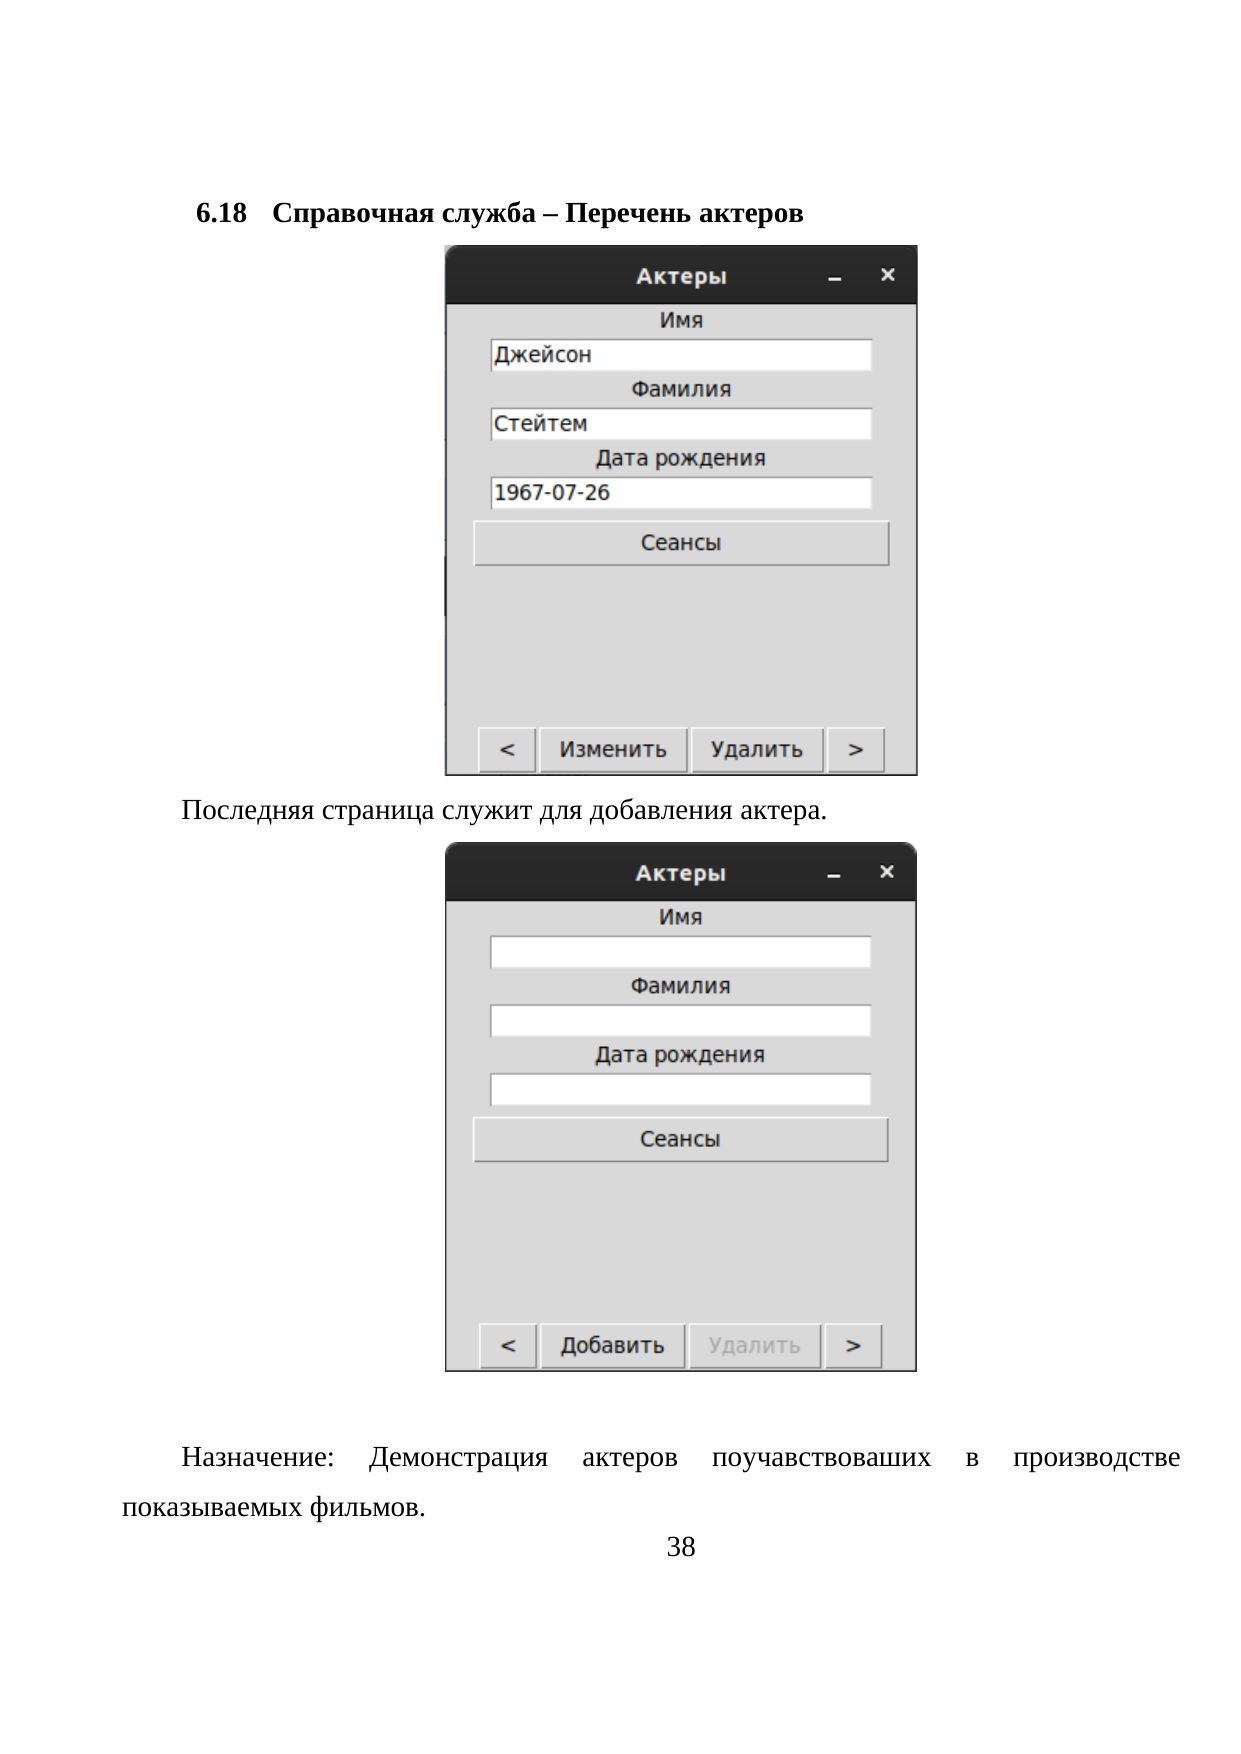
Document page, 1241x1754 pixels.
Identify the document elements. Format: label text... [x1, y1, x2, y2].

subtitle Справочная служба – Перечень актеров [196, 195, 1181, 229]
text Назначение: Демонстрация актеров поучавствоваших в производстве показываемых фильмов. [122, 1439, 1181, 1523]
picture [445, 842, 917, 1372]
picture [444, 245, 918, 776]
text Последняя страница служит для добавления актера. [122, 792, 1181, 825]
